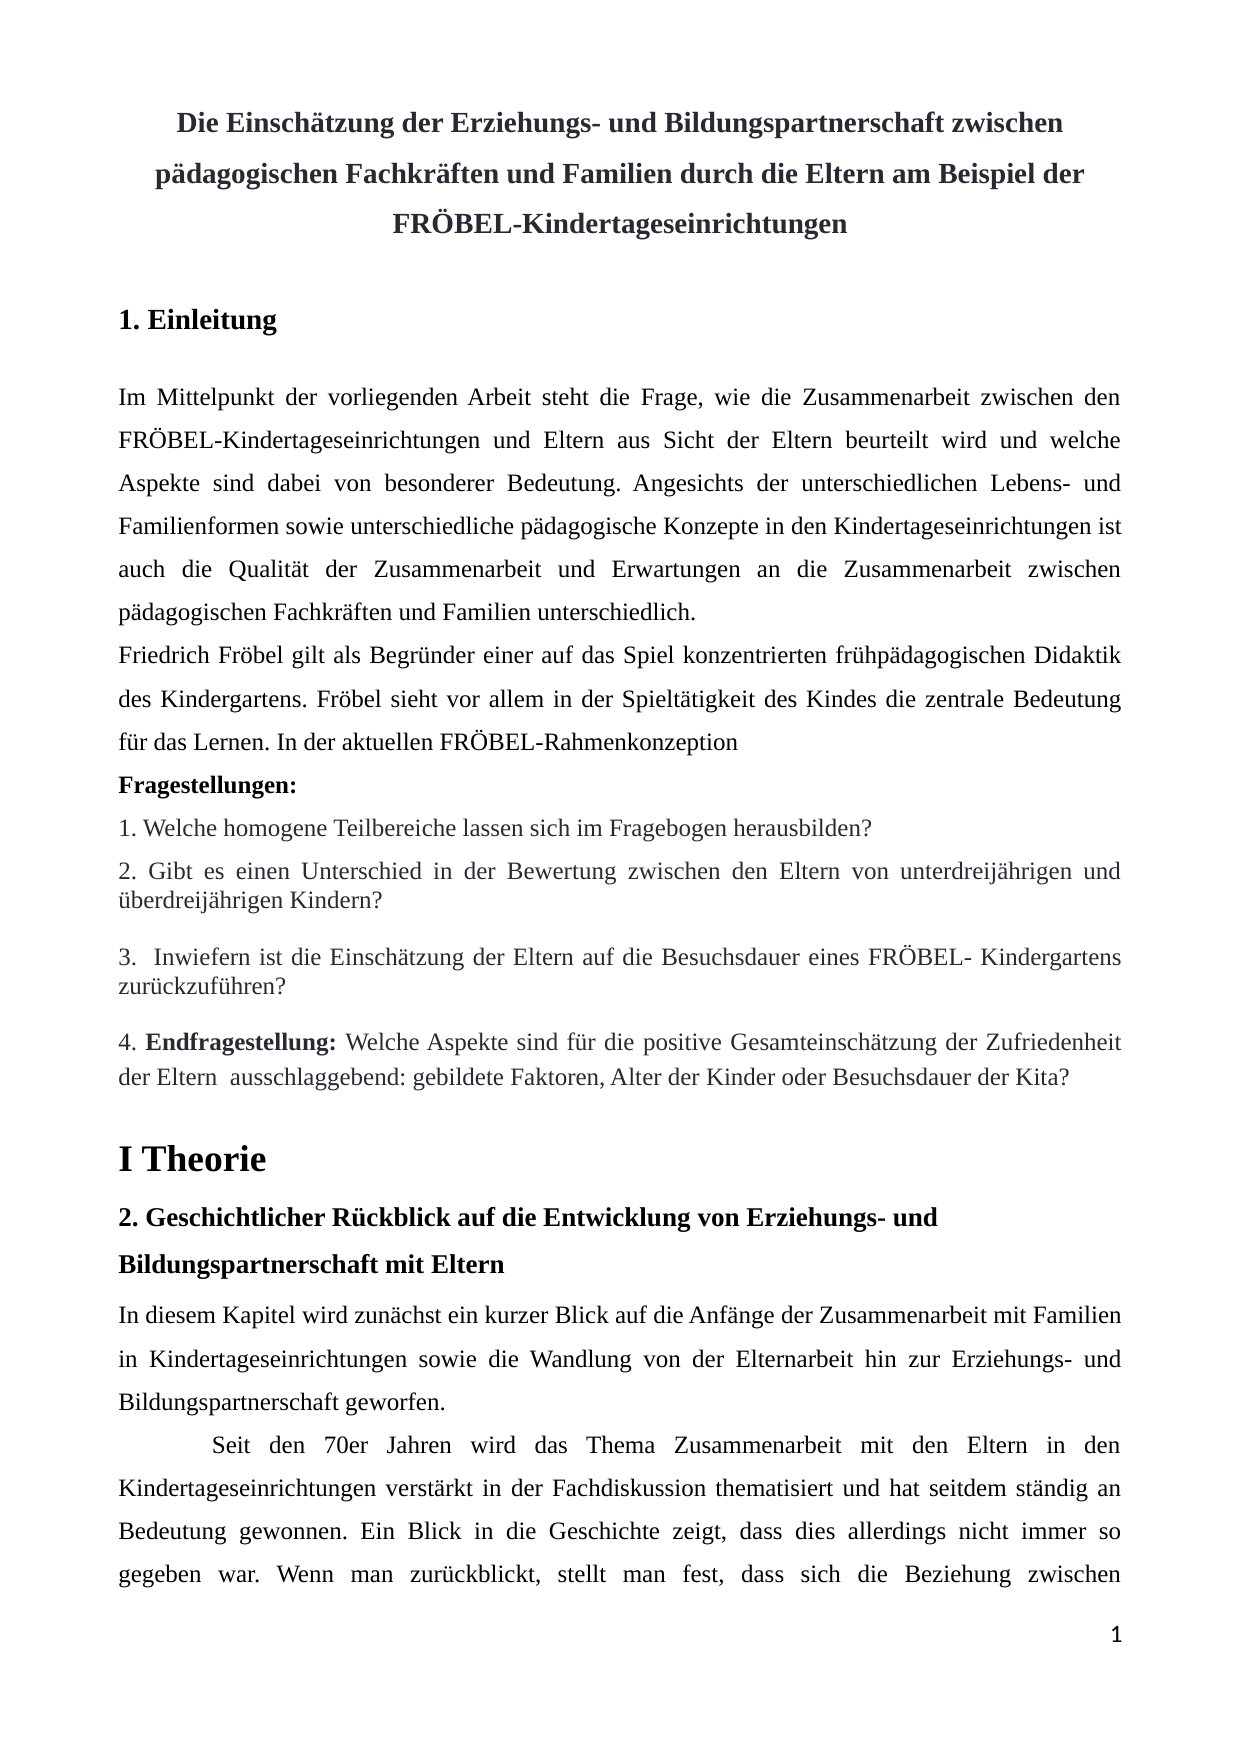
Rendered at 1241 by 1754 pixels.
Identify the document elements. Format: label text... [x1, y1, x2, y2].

text 3. Inwiefern ist die Einschätzung der Eltern auf die Besuchsdauer eines FRÖBEL- Kindergartens zurückzuführen? [118, 942, 1122, 1000]
text 2. Gibt es einen Unterschied in der Bewertung zwischen den Eltern von unterdreijährigen und überdreijährigen Kindern? [118, 856, 1122, 914]
text Im Mittelpunkt der vorliegenden Arbeit steht die Frage, wie die Zusammenarbeit zwischen den FRÖBEL-Kindertageseinrichtungen und Eltern aus Sicht der Eltern beurteilt wird und welche Aspekte sind dabei von besonderer Bedeutung. Angesichts der unterschiedlichen Lebens- und Familienformen sowie unterschiedliche pädagogische Konzepte in den Kindertageseinrichtungen ist auch die Qualität der Zusammenarbeit und Erwartungen an die Zusammenarbeit zwischen pädagogischen Fachkräften und Familien unterschiedlich. [118, 382, 1122, 626]
text 2. Geschichtlicher Rückblick auf die Entwicklung von Erziehungs- und Bildungspartnerschaft mit Eltern [118, 1201, 1122, 1279]
text Die Einschätzung der Erziehungs- und Bildungspartnerschaft zwischen pädagogischen Fachkräften und Familien durch die Eltern am Beispiel der FRÖBEL-Kindertageseinrichtungen [118, 106, 1122, 240]
text I Theorie [118, 1137, 1122, 1180]
text 4. Endfragestellung: Welche Aspekte sind für die positive Gesamteinschätzung der Zufriedenheit der Eltern ausschlaggebend: gebildete Faktoren, Alter der Kinder oder Besuchsdauer der Kita? [118, 1000, 1122, 1091]
text In diesem Kapitel wird zunächst ein kurzer Blick auf die Anfänge der Zusammenarbeit mit Familien in Kindertageseinrichtungen sowie die Wandlung von der Elternarbeit hin zur Erziehungs- und Bildungspartnerschaft geworfen. [118, 1301, 1122, 1416]
text 1. Einleitung [118, 302, 1122, 336]
text 1. Welche homogene Teilbereiche lassen sich im Fragebogen herausbilden? [118, 813, 1122, 842]
text Friedrich Fröbel gilt als Begründer einer auf das Spiel konzentrierten frühpädagogischen Didaktik des Kindergartens. Fröbel sieht vor allem in der Spieltätigkeit des Kindes die zentrale Bedeutung für das Lernen. In der aktuellen FRÖBEL-Rahmenkonzeption [118, 641, 1122, 756]
text Seit den 70er Jahren wird das Thema Zusammenarbeit mit den Eltern in den Kindertageseinrichtungen verstärkt in der Fachdiskussion thematisiert und hat seitdem ständig an Bedeutung gewonnen. Ein Blick in die Geschichte zeigt, dass dies allerdings nicht immer so gegeben war. Wenn man zurückblickt, stellt man fest, dass sich die Beziehung zwischen [118, 1430, 1122, 1588]
text Fragestellungen: [118, 770, 1122, 799]
